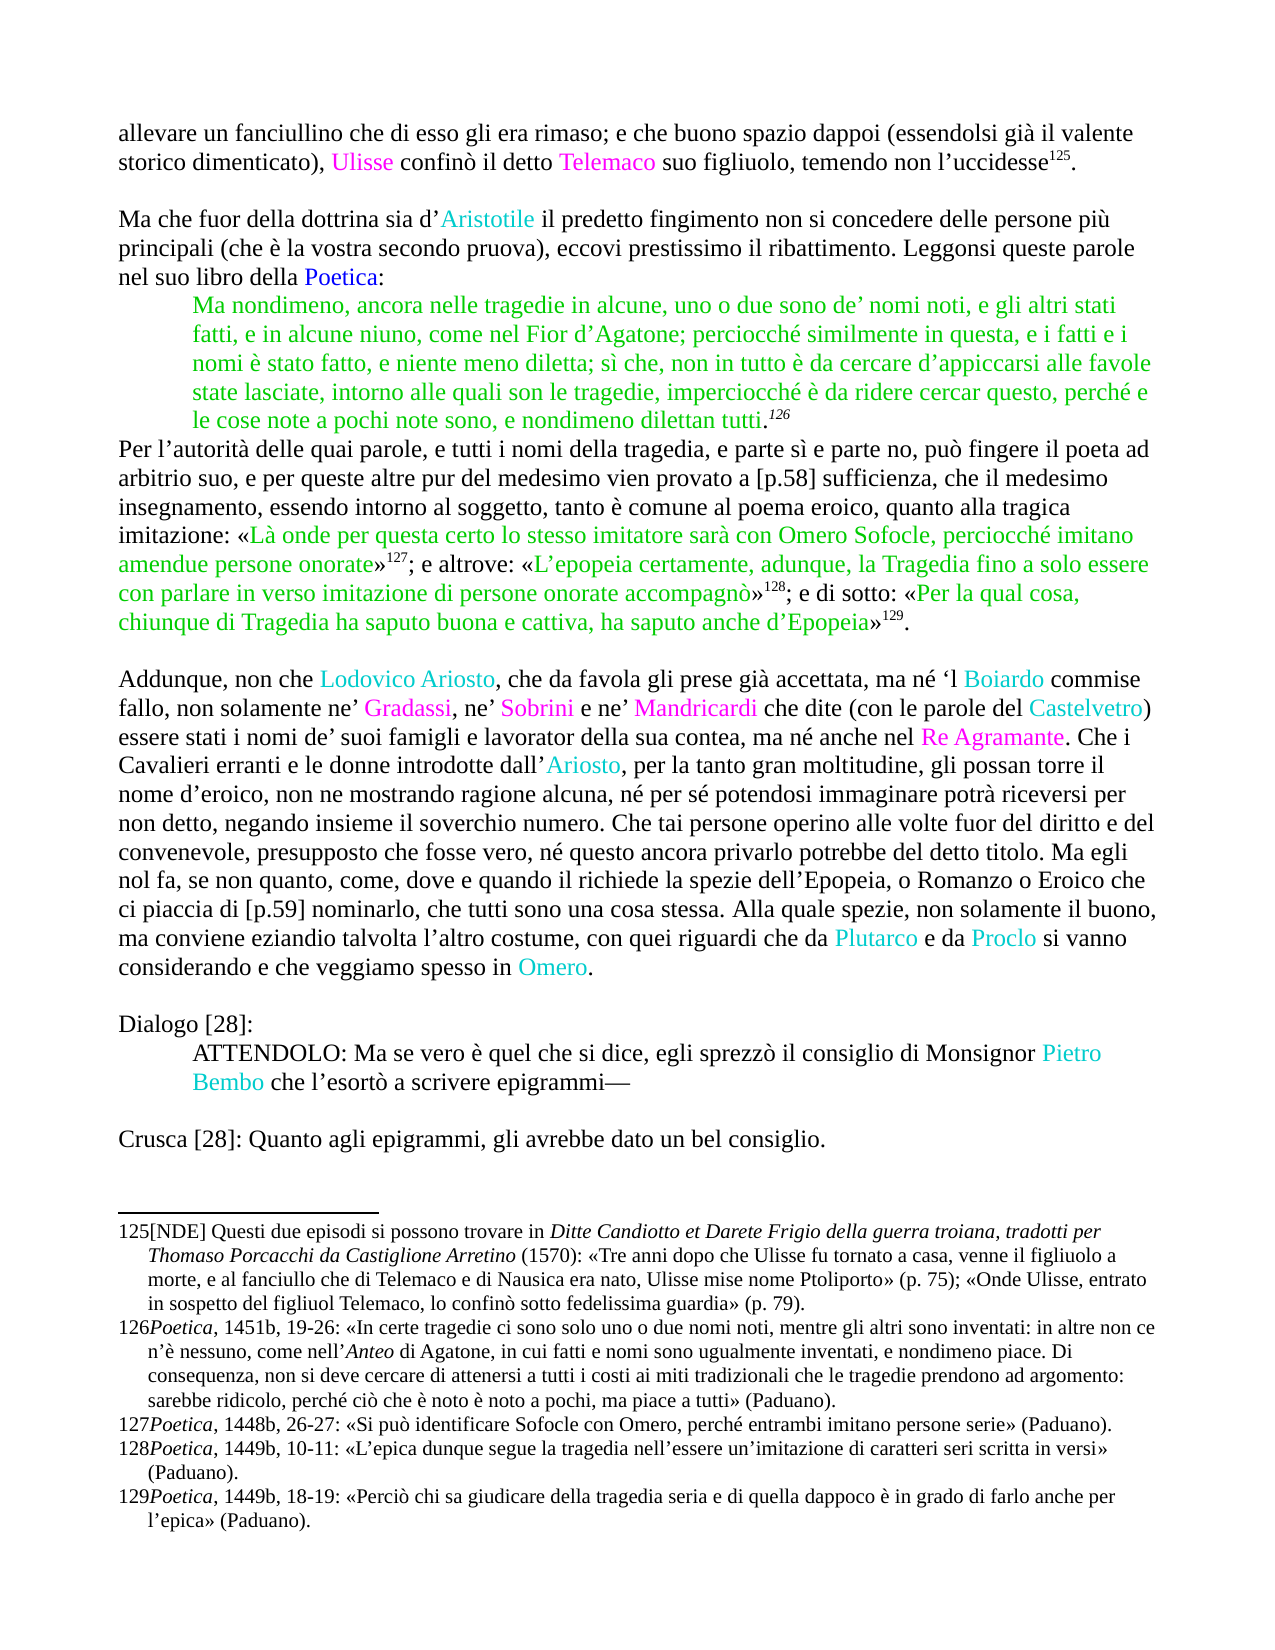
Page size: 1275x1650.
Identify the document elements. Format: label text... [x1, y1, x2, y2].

text ATTENDOLO: Ma se vero è quel che si dice, egli sprezzò il consiglio di Monsignor Pietro Bembo che l’esortò a scrivere epigrammi— [192, 1038, 1157, 1096]
text [NDE] Questi due episodi si possono trovare in Ditte Candiotto et Darete Frigio della guerra troiana, tradotti per Thomaso Porcacchi da Castiglione Arretino (1570): «Tre anni dopo che Ulisse fu tornato a casa, venne il figliuolo a morte, e al fanciullo che di Telemaco e di Nausica era nato, Ulisse mise nome Ptoliporto» (p. 75); «Onde Ulisse, entrato in sospetto del figliuol Telemaco, lo confinò sotto fedelissima guardia» (p. 79). [118, 1219, 1157, 1315]
text Crusca [28]: Quanto agli epigrammi, gli avrebbe dato un bel consiglio. [118, 1124, 1157, 1153]
text Poetica, 1449b, 18-19: «Perciò chi sa giudicare della tragedia seria e di quella dappoco è in grado di farlo anche per l’epica» (Paduano). [118, 1484, 1157, 1532]
text Addunque, non che Lodovico Ariosto, che da favola gli prese già accettata, ma né ‘l Boiardo commise fallo, non solamente ne’ Gradassi, ne’ Sobrini e ne’ Mandricardi che dite (con le parole del Castelvetro) essere stati i nomi de’ suoi famigli e lavorator della sua contea, ma né anche nel Re Agramante. Che i Cavalieri erranti e le donne introdotte dall’Ariosto, per la tanto gran moltitudine, gli possan torre il nome d’eroico, non ne mostrando ragione alcuna, né per sé potendosi immaginare potrà riceversi per non detto, negando insieme il soverchio numero. Che tai persone operino alle volte fuor del diritto e del convenevole, presupposto che fosse vero, né questo ancora privarlo potrebbe del detto titolo. Ma egli nol fa, se non quanto, come, dove e quando il richiede la spezie dell’Epopeia, o Romanzo o Eroico che ci piaccia di [p.59] nominarlo, che tutti sono una cosa stessa. Alla quale spezie, non solamente il buono, ma conviene eziandio talvolta l’altro costume, con quei riguardi che da Plutarco e da Proclo si vanno considerando e che veggiamo spesso in Omero. [118, 664, 1157, 981]
text allevare un fanciullino che di esso gli era rimaso; e che buono spazio dappoi (essendolsi già il valente storico dimenticato), Ulisse confinò il detto Telemaco suo figliuolo, temendo non l’uccidesse. [118, 118, 1157, 176]
text Poetica, 1449b, 10-11: «L’epica dunque segue la tragedia nell’essere un’imitazione di caratteri seri scritta in versi» (Paduano). [118, 1436, 1157, 1484]
text Ma nondimeno, ancora nelle tragedie in alcune, uno o due sono de’ nomi noti, e gli altri stati fatti, e in alcune niuno, come nel Fior d’Agatone; perciocché similmente in questa, e i fatti e i nomi è stato fatto, e niente meno diletta; sì che, non in tutto è da cercare d’appiccarsi alle favole state lasciate, intorno alle quali son le tragedie, imperciocché è da ridere cercar questo, perché e le cose note a pochi note sono, e nondimeno dilettan tutti. [192, 291, 1157, 434]
text Dialogo [28]: [118, 1009, 1157, 1038]
text Poetica, 1448b, 26-27: «Si può identificare Sofocle con Omero, perché entrambi imitano persone serie» (Paduano). [118, 1412, 1157, 1436]
text Poetica, 1451b, 19-26: «In certe tragedie ci sono solo uno o due nomi noti, mentre gli altri sono inventati: in altre non ce n’è nessuno, come nell’Anteo di Agatone, in cui fatti e nomi sono ugualmente inventati, e nondimeno piace. Di consequenza, non si deve cercare di attenersi a tutti i costi ai miti tradizionali che le tragedie prendono ad argomento: sarebbe ridicolo, perché ciò che è noto è noto a pochi, ma piace a tutti» (Paduano). [118, 1315, 1157, 1412]
text Ma che fuor della dottrina sia d’Aristotile il predetto fingimento non si concedere delle persone più principali (che è la vostra secondo pruova), eccovi prestissimo il ribattimento. Leggonsi queste parole nel suo libro della Poetica: [118, 204, 1157, 291]
text Per l’autorità delle quai parole, e tutti i nomi della tragedia, e parte sì e parte no, può fingere il poeta ad arbitrio suo, e per queste altre pur del medesimo vien provato a [p.58] sufficienza, che il medesimo insegnamento, essendo intorno al soggetto, tanto è comune al poema eroico, quanto alla tragica imitazione: «Là onde per questa certo lo stesso imitatore sarà con Omero Sofocle, perciocché imitano amendue persone onorate»; e altrove: «L’epopeia certamente, adunque, la Tragedia fino a solo essere con parlare in verso imitazione di persone onorate accompagnò»; e di sotto: «Per la qual cosa, chiunque di Tragedia ha saputo buona e cattiva, ha saputo anche d’Epopeia». [118, 434, 1157, 636]
